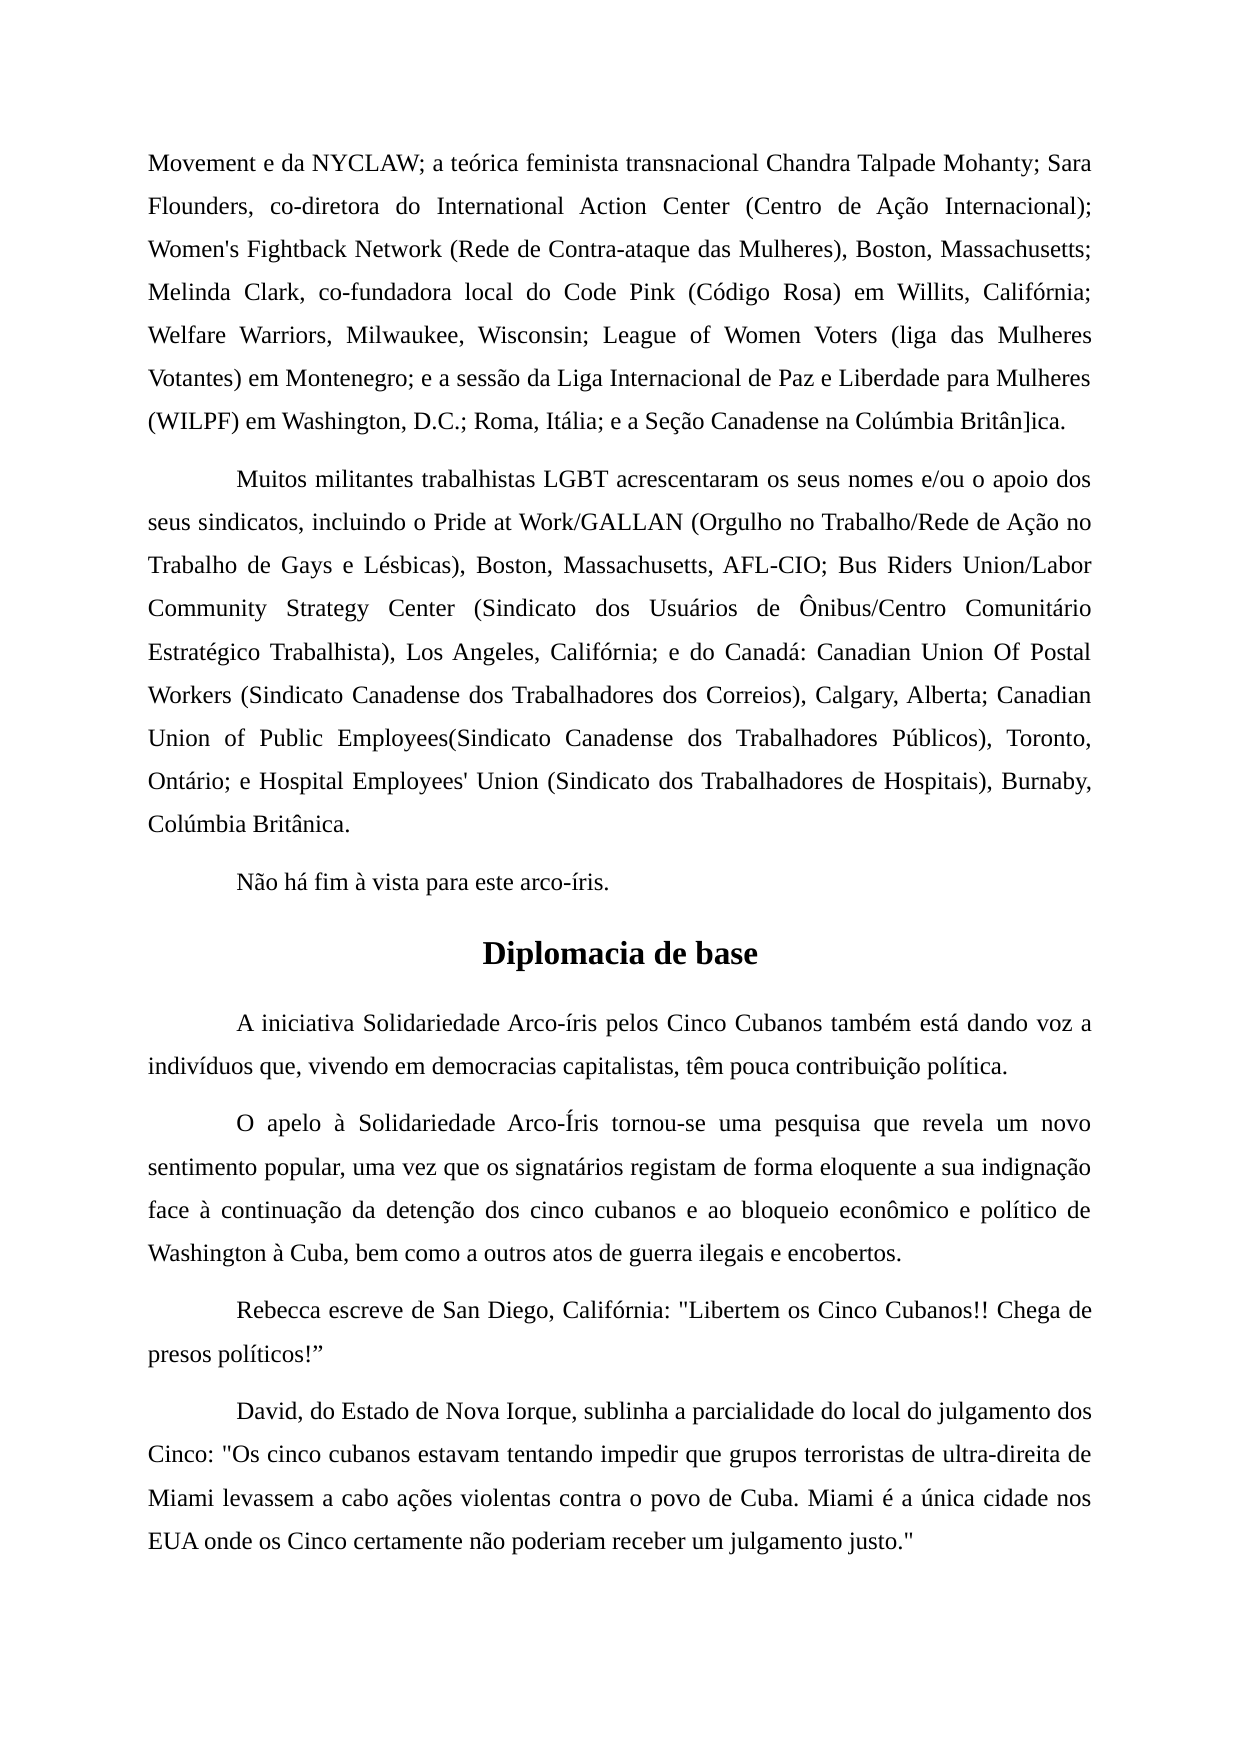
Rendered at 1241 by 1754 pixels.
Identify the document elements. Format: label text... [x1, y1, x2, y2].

text Rebecca escreve de San Diego, Califórnia: "Libertem os Cinco Cubanos!! Chega de presos políticos!” [148, 1296, 1093, 1367]
subtitle Diplomacia de base [148, 933, 1093, 972]
text Muitos militantes trabalhistas LGBT acrescentaram os seus nomes e/ou o apoio dos seus sindicatos, incluindo o Pride at Work/GALLAN (Orgulho no Trabalho/Rede de Ação no Trabalho de Gays e Lésbicas), Boston, Massachusetts, AFL-CIO; Bus Riders Union/Labor Community Strategy Center (Sindicato dos Usuários de Ônibus/Centro Comunitário Estratégico Trabalhista), Los Angeles, Califórnia; e do Canadá: Canadian Union Of Postal Workers (Sindicato Canadense dos Trabalhadores dos Correios), Calgary, Alberta; Canadian Union of Public Employees(Sindicato Canadense dos Trabalhadores Públicos), Toronto, Ontário; e Hospital Employees' Union (Sindicato dos Trabalhadores de Hospitais), Burnaby, Colúmbia Britânica. [148, 464, 1093, 838]
text A iniciativa Solidariedade Arco-íris pelos Cinco Cubanos também está dando voz a indivíduos que, vivendo em democracias capitalistas, têm pouca contribuição política. [148, 1008, 1093, 1079]
text O apelo à Solidariedade Arco-Íris tornou-se uma pesquisa que revela um novo sentimento popular, uma vez que os signatários registam de forma eloquente a sua indignação face à continuação da detenção dos cinco cubanos e ao bloqueio econômico e político de Washington à Cuba, bem como a outros atos de guerra ilegais e encobertos. [148, 1108, 1093, 1267]
text Movement e da NYCLAW; a teórica feminista transnacional Chandra Talpade Mohanty; Sara Flounders, co-diretora do International Action Center (Centro de Ação Internacional); Women's Fightback Network (Rede de Contra-ataque das Mulheres), Boston, Massachusetts; Melinda Clark, co-fundadora local do Code Pink (Código Rosa) em Willits, Califórnia; Welfare Warriors, Milwaukee, Wisconsin; League of Women Voters (liga das Mulheres Votantes) em Montenegro; e a sessão da Liga Internacional de Paz e Liberdade para Mulheres (WILPF) em Washington, D.C.; Roma, Itália; e a Seção Canadense na Colúmbia Britân]ica. [148, 148, 1093, 435]
text David, do Estado de Nova Iorque, sublinha a parcialidade do local do julgamento dos Cinco: "Os cinco cubanos estavam tentando impedir que grupos terroristas de ultra-direita de Miami levassem a cabo ações violentas contra o povo de Cuba. Miami é a única cidade nos EUA onde os Cinco certamente não poderiam receber um julgamento justo." [148, 1396, 1093, 1554]
text Não há fim à vista para este arco-íris. [148, 867, 1093, 896]
